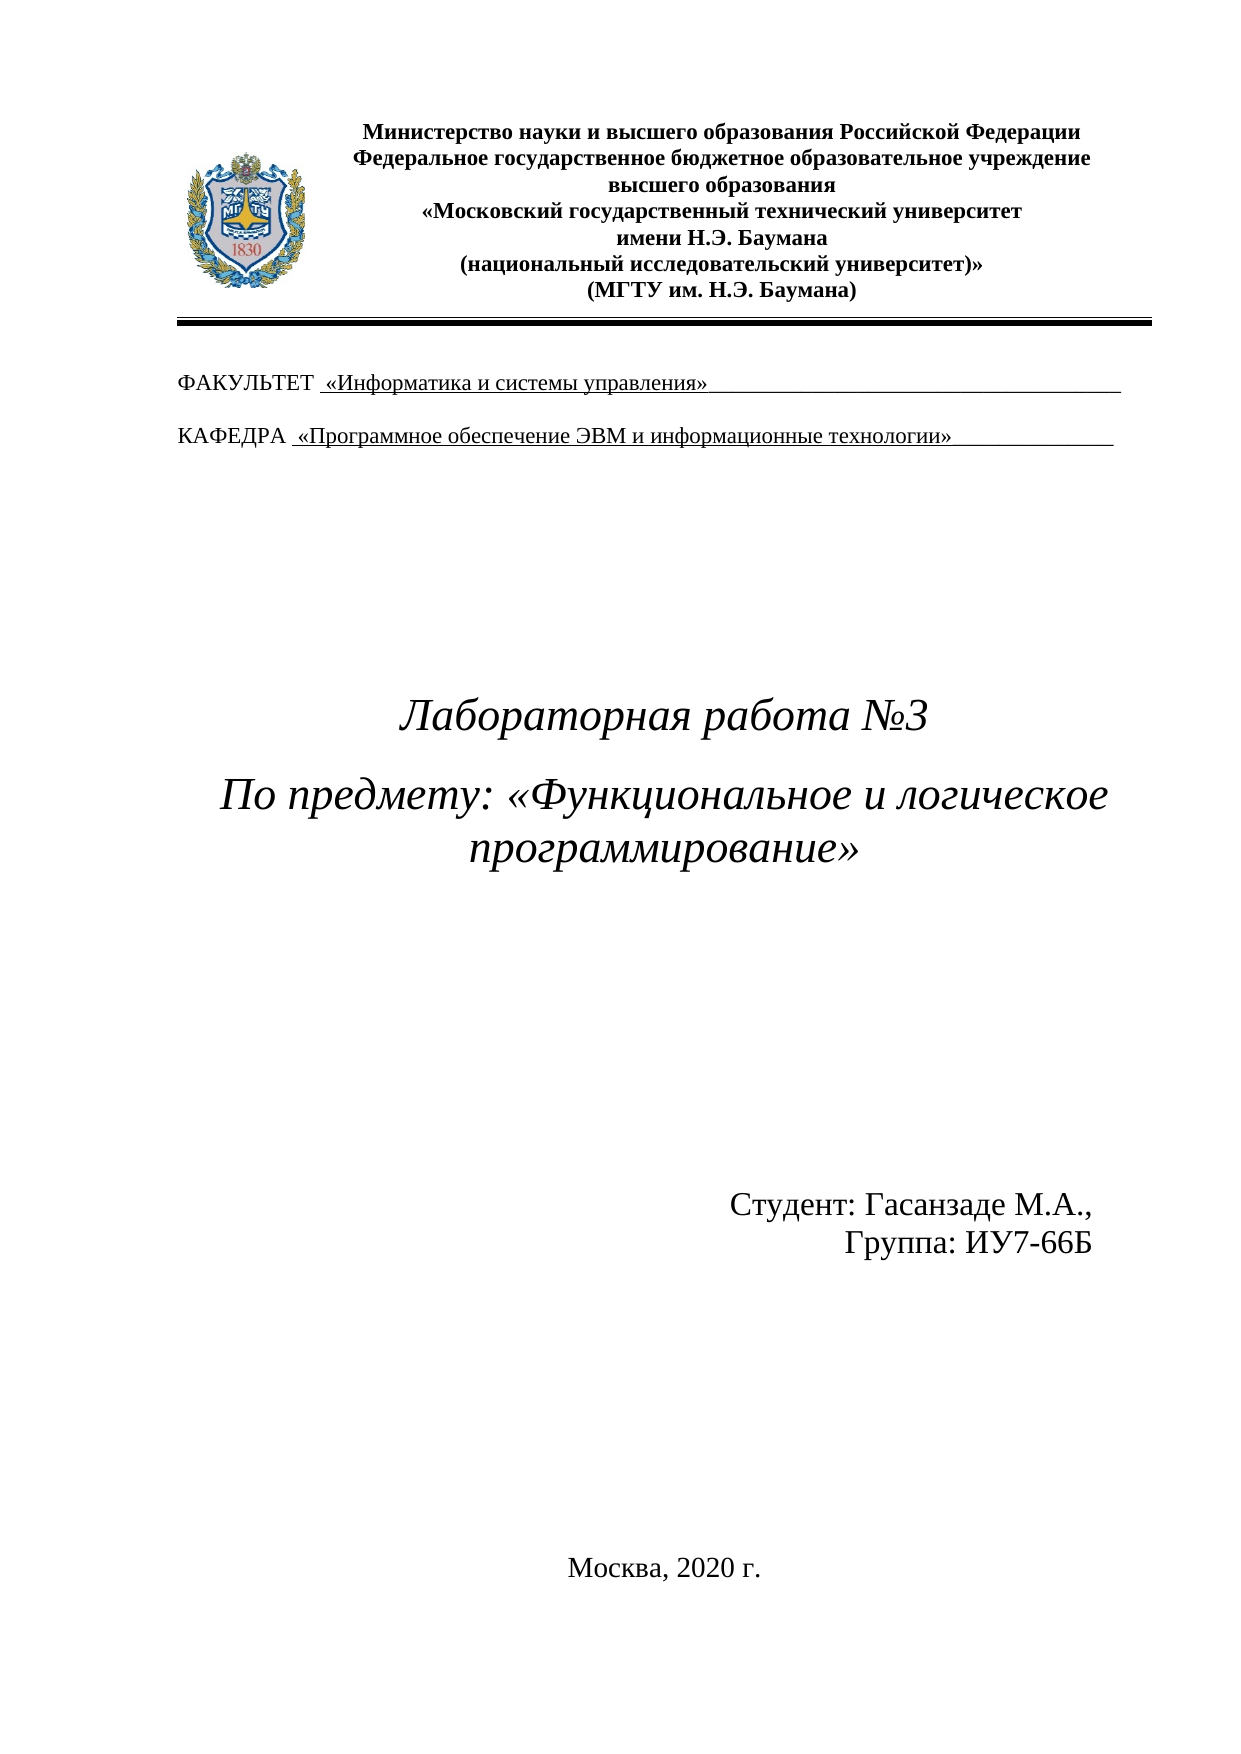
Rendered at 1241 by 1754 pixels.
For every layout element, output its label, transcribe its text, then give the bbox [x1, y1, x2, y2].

table_header Министерство науки и высшего образования Российской Федерации Федеральное государственное бюджетное образовательное учреждение высшего образования «Московский государственный технический университет имени Н.Э. Баумана (национальный исследовательский университет)» (МГТУ им. Н.Э. Баумана) [322, 118, 1122, 303]
table_header [177, 118, 322, 303]
text ФАКУЛЬТЕТ «Информатика и системы управления»____________________________________ [177, 369, 1152, 396]
picture [195, 152, 307, 289]
text программирование» [177, 819, 1152, 872]
text Лабораторная работа №3 [177, 688, 1152, 741]
text Студент: Гасанзаде М.А., [177, 1184, 1093, 1222]
text Москва, 2020 г. [177, 1551, 1152, 1618]
text КАФЕДРА «Программное обеспечение ЭВМ и информационные технологии»______________ [177, 422, 1152, 448]
text По предмету: «Функциональное и логическое [177, 767, 1152, 819]
text Группа: ИУ7-66Б [177, 1222, 1093, 1261]
